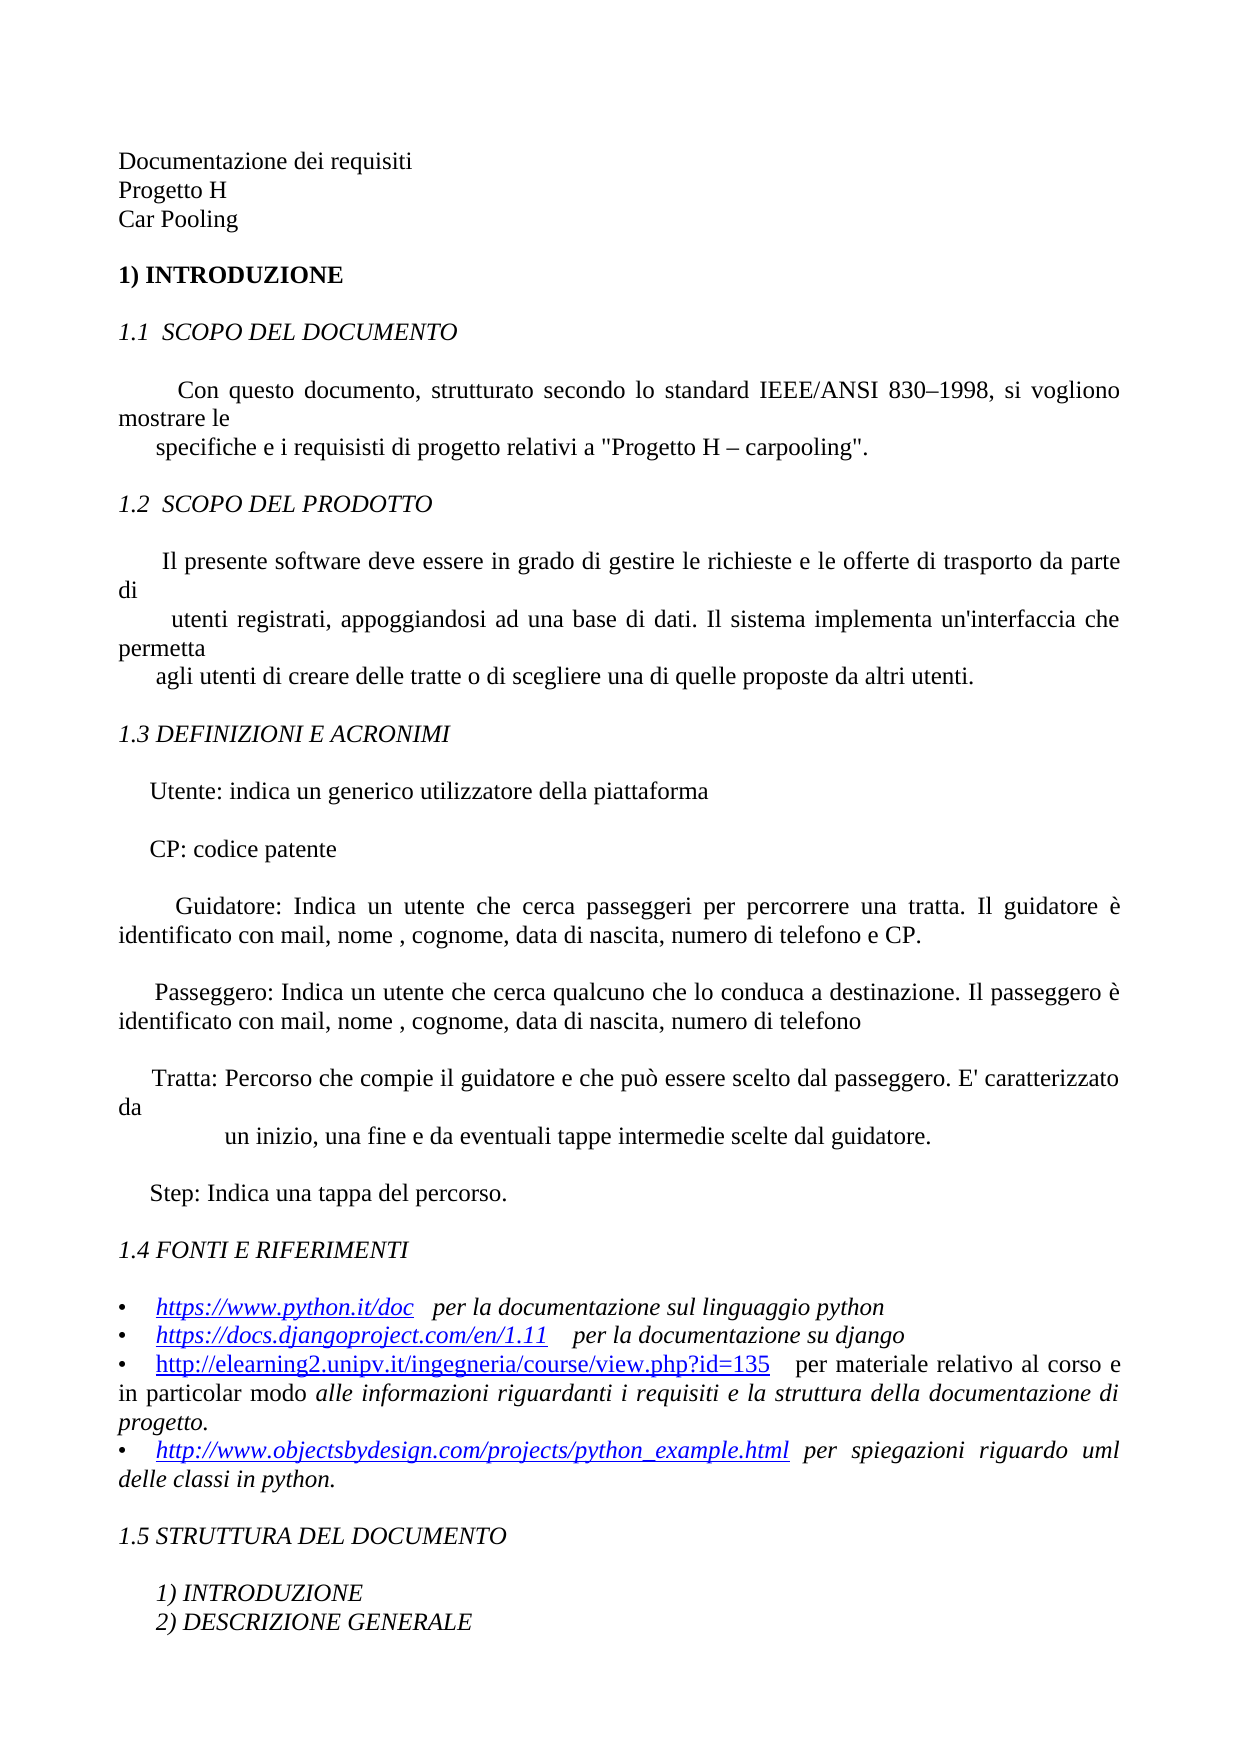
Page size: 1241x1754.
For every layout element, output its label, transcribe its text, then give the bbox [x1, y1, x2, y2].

list http://elearning2.unipv.it/ingegneria/course/view.php?id=135 per materiale relativo al corso e in particolar modo alle informazioni riguardanti i requisiti e la struttura della documentazione di progetto. [81, 1349, 1122, 1436]
text 1.3 DEFINIZIONI E ACRONIMI [118, 719, 1122, 748]
text 1.1 SCOPO DEL DOCUMENTO [118, 317, 1122, 346]
text Utente: indica un generico utilizzatore della piattaforma [118, 776, 1122, 805]
list https://docs.djangoproject.com/en/1.11 per la documentazione su django [81, 1321, 1122, 1349]
text un inizio, una fine e da eventuali tappe intermedie scelte dal guidatore. [118, 1121, 1122, 1149]
text Documentazione dei requisiti [118, 146, 1122, 175]
text Step: Indica una tappa del percorso. [118, 1178, 1122, 1207]
text 2) DESCRIZIONE GENERALE [118, 1607, 1122, 1635]
text utenti registrati, appoggiandosi ad una base di dati. Il sistema implementa un'interfaccia che permetta [118, 604, 1122, 661]
list http://www.objectsbydesign.com/projects/python_example.html per spiegazioni riguardo uml delle classi in python. [81, 1436, 1122, 1493]
text 1.4 FONTI E RIFERIMENTI [118, 1235, 1122, 1264]
text 1) INTRODUZIONE [118, 1578, 1122, 1607]
text Guidatore: Indica un utente che cerca passeggeri per percorrere una tratta. Il guidatore è identificato con mail, nome , cognome, data di nascita, numero di telefono e CP. [118, 891, 1122, 949]
text agli utenti di creare delle tratte o di scegliere una di quelle proposte da altri utenti. [118, 661, 1122, 690]
text Tratta: Percorso che compie il guidatore e che può essere scelto dal passeggero. E' caratterizzato da [118, 1063, 1122, 1121]
text Car Pooling [118, 204, 1122, 232]
text 1) INTRODUZIONE [118, 260, 1122, 289]
text 1.5 STRUTTURA DEL DOCUMENTO [118, 1521, 1122, 1550]
text 1.2 SCOPO DEL PRODOTTO [118, 489, 1122, 518]
text CP: codice patente [118, 834, 1122, 863]
text Il presente software deve essere in grado di gestire le richieste e le offerte di trasporto da parte di [118, 546, 1122, 604]
text Passeggero: Indica un utente che cerca qualcuno che lo conduca a destinazione. Il passeggero è identificato con mail, nome , cognome, data di nascita, numero di telefono [118, 977, 1122, 1034]
text Con questo documento, strutturato secondo lo standard IEEE/ANSI 830–1998, si vogliono mostrare le [118, 375, 1122, 432]
text specifiche e i requisisti di progetto relativi a "Progetto H – carpooling". [118, 432, 1122, 461]
list https://www.python.it/doc per la documentazione sul linguaggio python [81, 1292, 1122, 1321]
text Progetto H [118, 175, 1122, 204]
